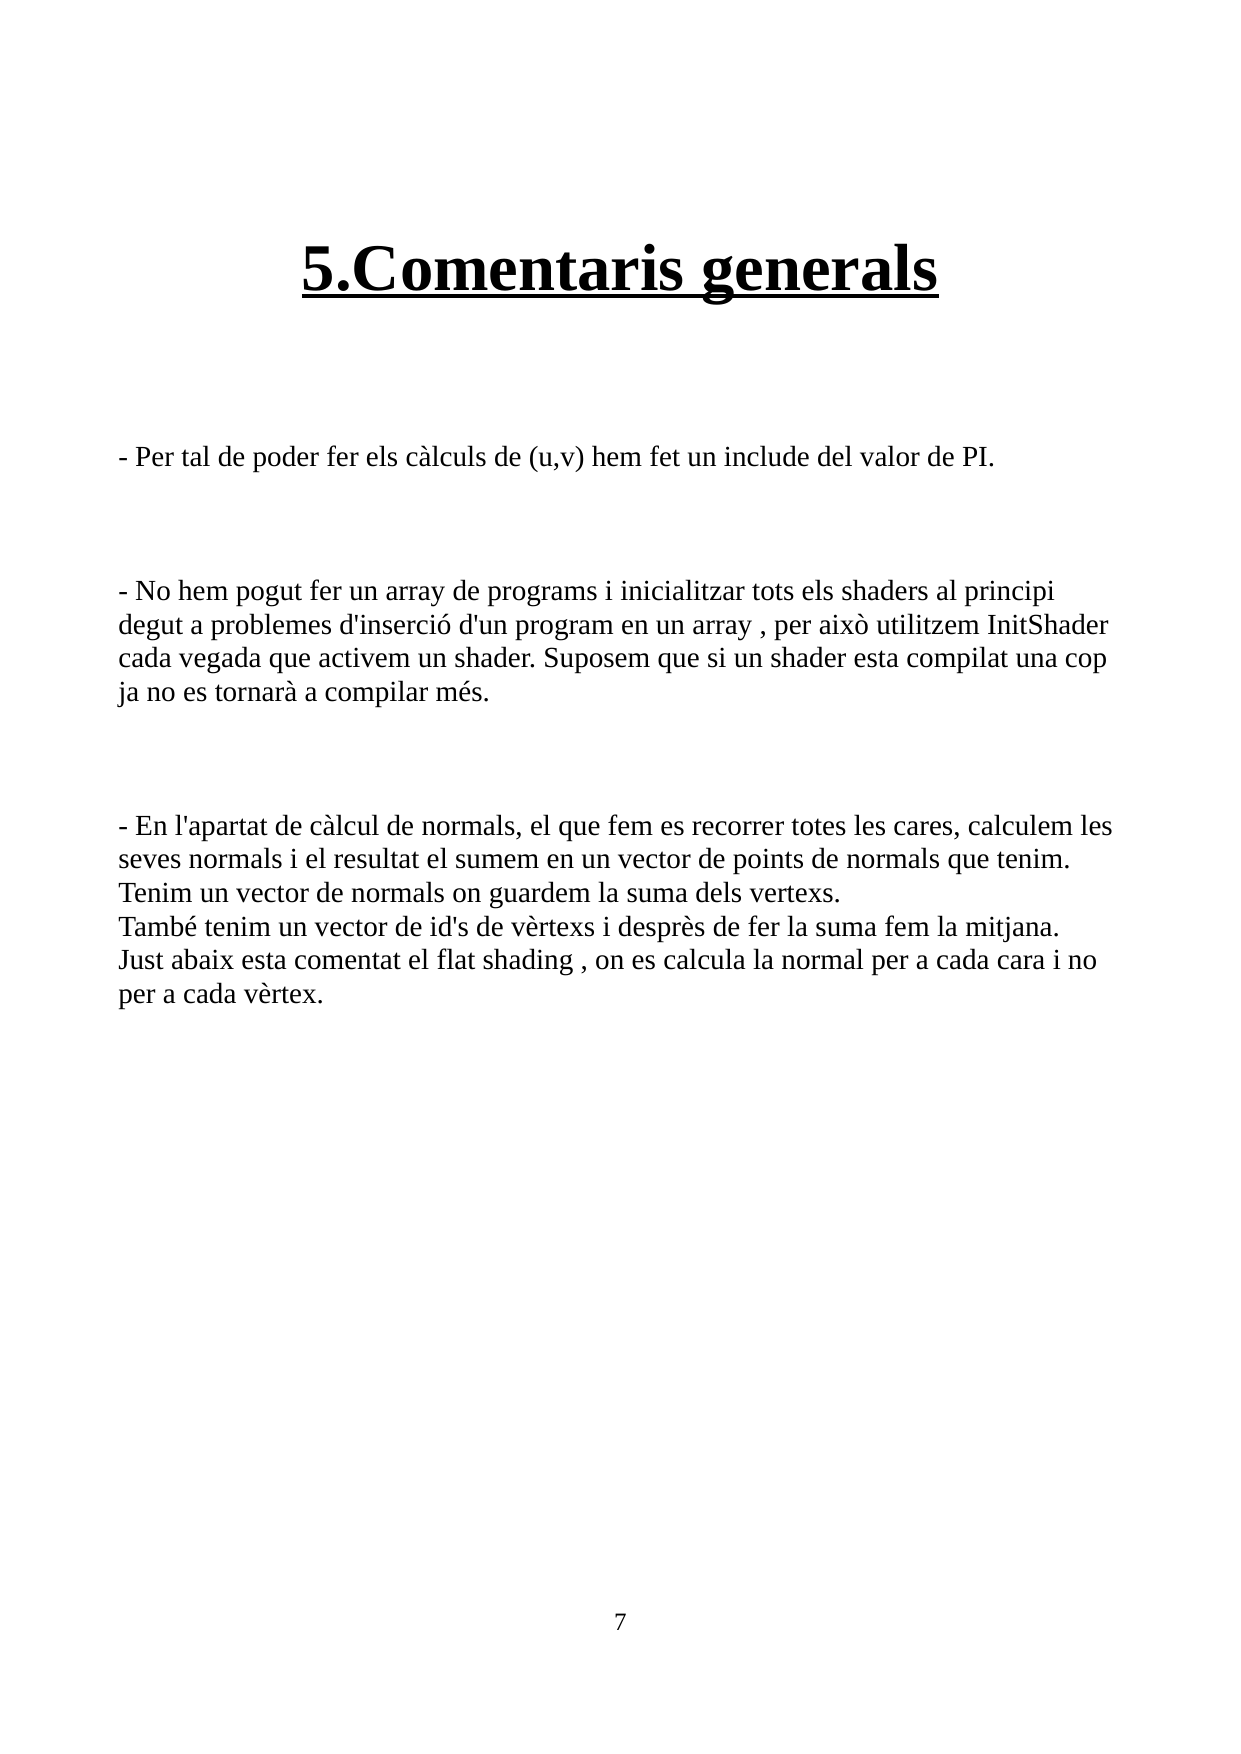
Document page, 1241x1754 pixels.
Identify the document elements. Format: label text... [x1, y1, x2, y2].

text - No hem pogut fer un array de programs i inicialitzar tots els shaders al principi degut a problemes d'inserció d'un program en un array , per això utilitzem InitShader cada vegada que activem un shader. Suposem que si un shader esta compilat una cop ja no es tornarà a compilar més. [118, 573, 1122, 707]
text Tenim un vector de normals on guardem la suma dels vertexs. [118, 875, 1122, 909]
text Just abaix esta comentat el flat shading , on es calcula la normal per a cada cara i no per a cada vèrtex. [118, 942, 1122, 1009]
text També tenim un vector de id's de vèrtexs i desprès de fer la suma fem la mitjana. [118, 909, 1122, 942]
text - Per tal de poder fer els càlculs de (u,v) hem fet un include del valor de PI. [118, 439, 1122, 473]
text - En l'apartat de càlcul de normals, el que fem es recorrer totes les cares, calculem les seves normals i el resultat el sumem en un vector de points de normals que tenim. [118, 808, 1122, 875]
text 5.Comentaris generals [118, 228, 1122, 305]
